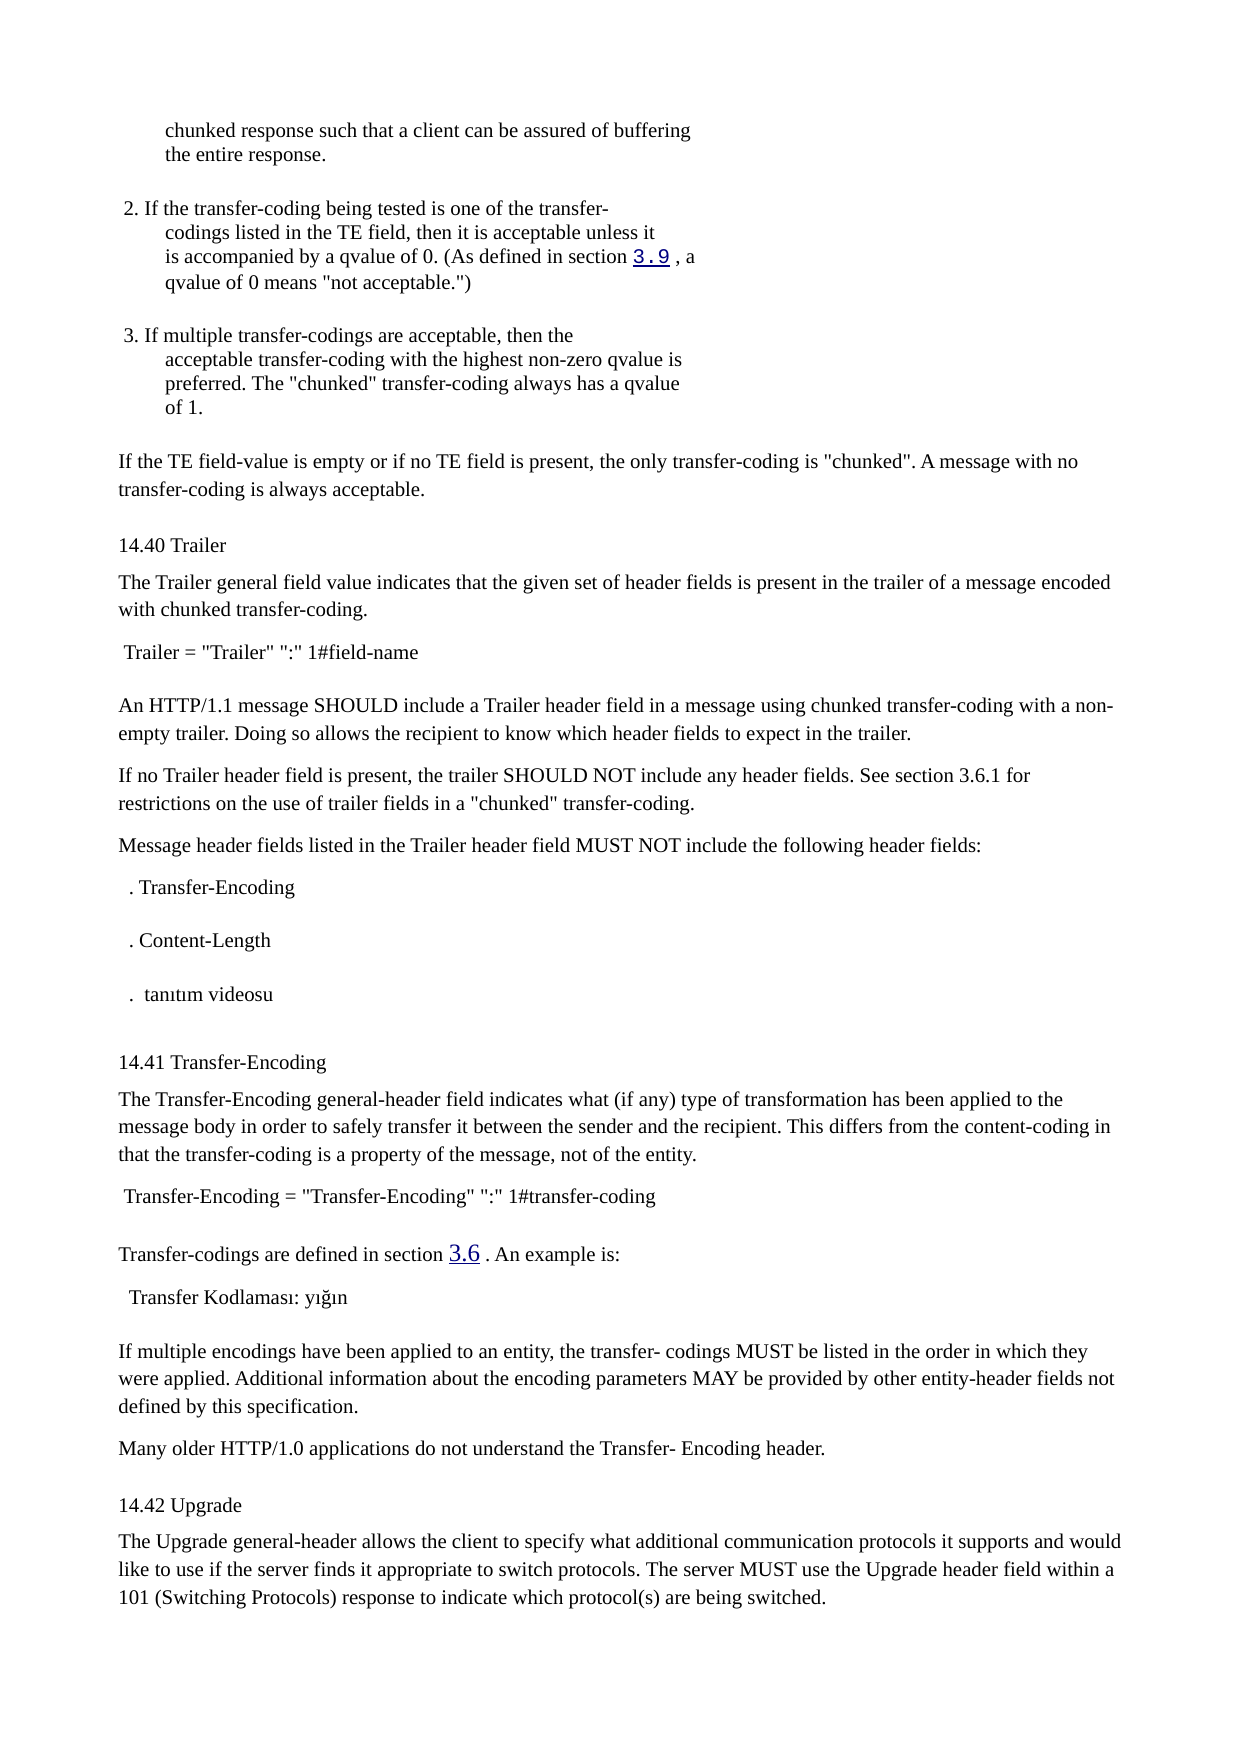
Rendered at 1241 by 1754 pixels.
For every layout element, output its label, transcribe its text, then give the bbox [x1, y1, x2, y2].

text of 1. [118, 395, 1122, 419]
text The Trailer general field value indicates that the given set of header fields is present in the trailer of a message encoded with chunked transfer-coding. [118, 570, 1122, 621]
text If multiple encodings have been applied to an entity, the transfer- codings MUST be listed in the order in which they were applied. Additional information about the encoding parameters MAY be provided by other entity-header fields not defined by this specification. [118, 1339, 1122, 1418]
text the entire response. [118, 142, 1122, 166]
text If the TE field-value is empty or if no TE field is present, the only transfer-coding is "chunked". A message with no transfer-coding is always acceptable. [118, 449, 1122, 501]
text chunked response such that a client can be assured of buffering [118, 118, 1122, 142]
text The Upgrade general-header allows the client to specify what additional communication protocols it supports and would like to use if the server finds it appropriate to switch protocols. The server MUST use the Upgrade header field within a 101 (Switching Protocols) response to indicate which protocol(s) are being switched. [118, 1529, 1122, 1609]
text . Transfer-Encoding [118, 875, 1122, 899]
text Transfer-codings are defined in section 3.6 . An example is: [118, 1238, 1122, 1266]
text acceptable transfer-coding with the highest non-zero qvalue is [118, 347, 1122, 371]
text preferred. The "chunked" transfer-coding always has a qvalue [118, 371, 1122, 395]
text Many older HTTP/1.0 applications do not understand the Transfer- Encoding header. [118, 1436, 1122, 1460]
subtitle 14.41 Transfer-Encoding [118, 1050, 1122, 1074]
text . Content-Length [118, 928, 1122, 952]
text Message header fields listed in the Trailer header field MUST NOT include the following header fields: [118, 833, 1122, 857]
text codings listed in the TE field, then it is acceptable unless it [118, 220, 1122, 244]
text An HTTP/1.1 message SHOULD include a Trailer header field in a message using chunked transfer-coding with a non-empty trailer. Doing so allows the recipient to know which header fields to expect in the trailer. [118, 693, 1122, 745]
text If no Trailer header field is present, the trailer SHOULD NOT include any header fields. See section 3.6.1 for restrictions on the use of trailer fields in a "chunked" transfer-coding. [118, 763, 1122, 814]
text Trailer = "Trailer" ":" 1#field-name [118, 639, 1122, 664]
text The Transfer-Encoding general-header field indicates what (if any) type of transformation has been applied to the message body in order to safely transfer it between the sender and the recipient. This differs from the content-coding in that the transfer-coding is a property of the message, not of the entity. [118, 1087, 1122, 1166]
text . tanıtım videosu [118, 982, 1122, 1006]
text 2. If the transfer-coding being tested is one of the transfer- [118, 196, 1122, 220]
text is accompanied by a qvalue of 0. (As defined in section 3.9 , a [118, 244, 1122, 269]
subtitle 14.40 Trailer [118, 533, 1122, 557]
text Transfer-Encoding = "Transfer-Encoding" ":" 1#transfer-coding [118, 1184, 1122, 1208]
text 3. If multiple transfer-codings are acceptable, then the [118, 323, 1122, 347]
subtitle 14.42 Upgrade [118, 1493, 1122, 1517]
text Transfer Kodlaması: yığın [118, 1285, 1122, 1309]
text qvalue of 0 means "not acceptable.") [118, 269, 1122, 294]
